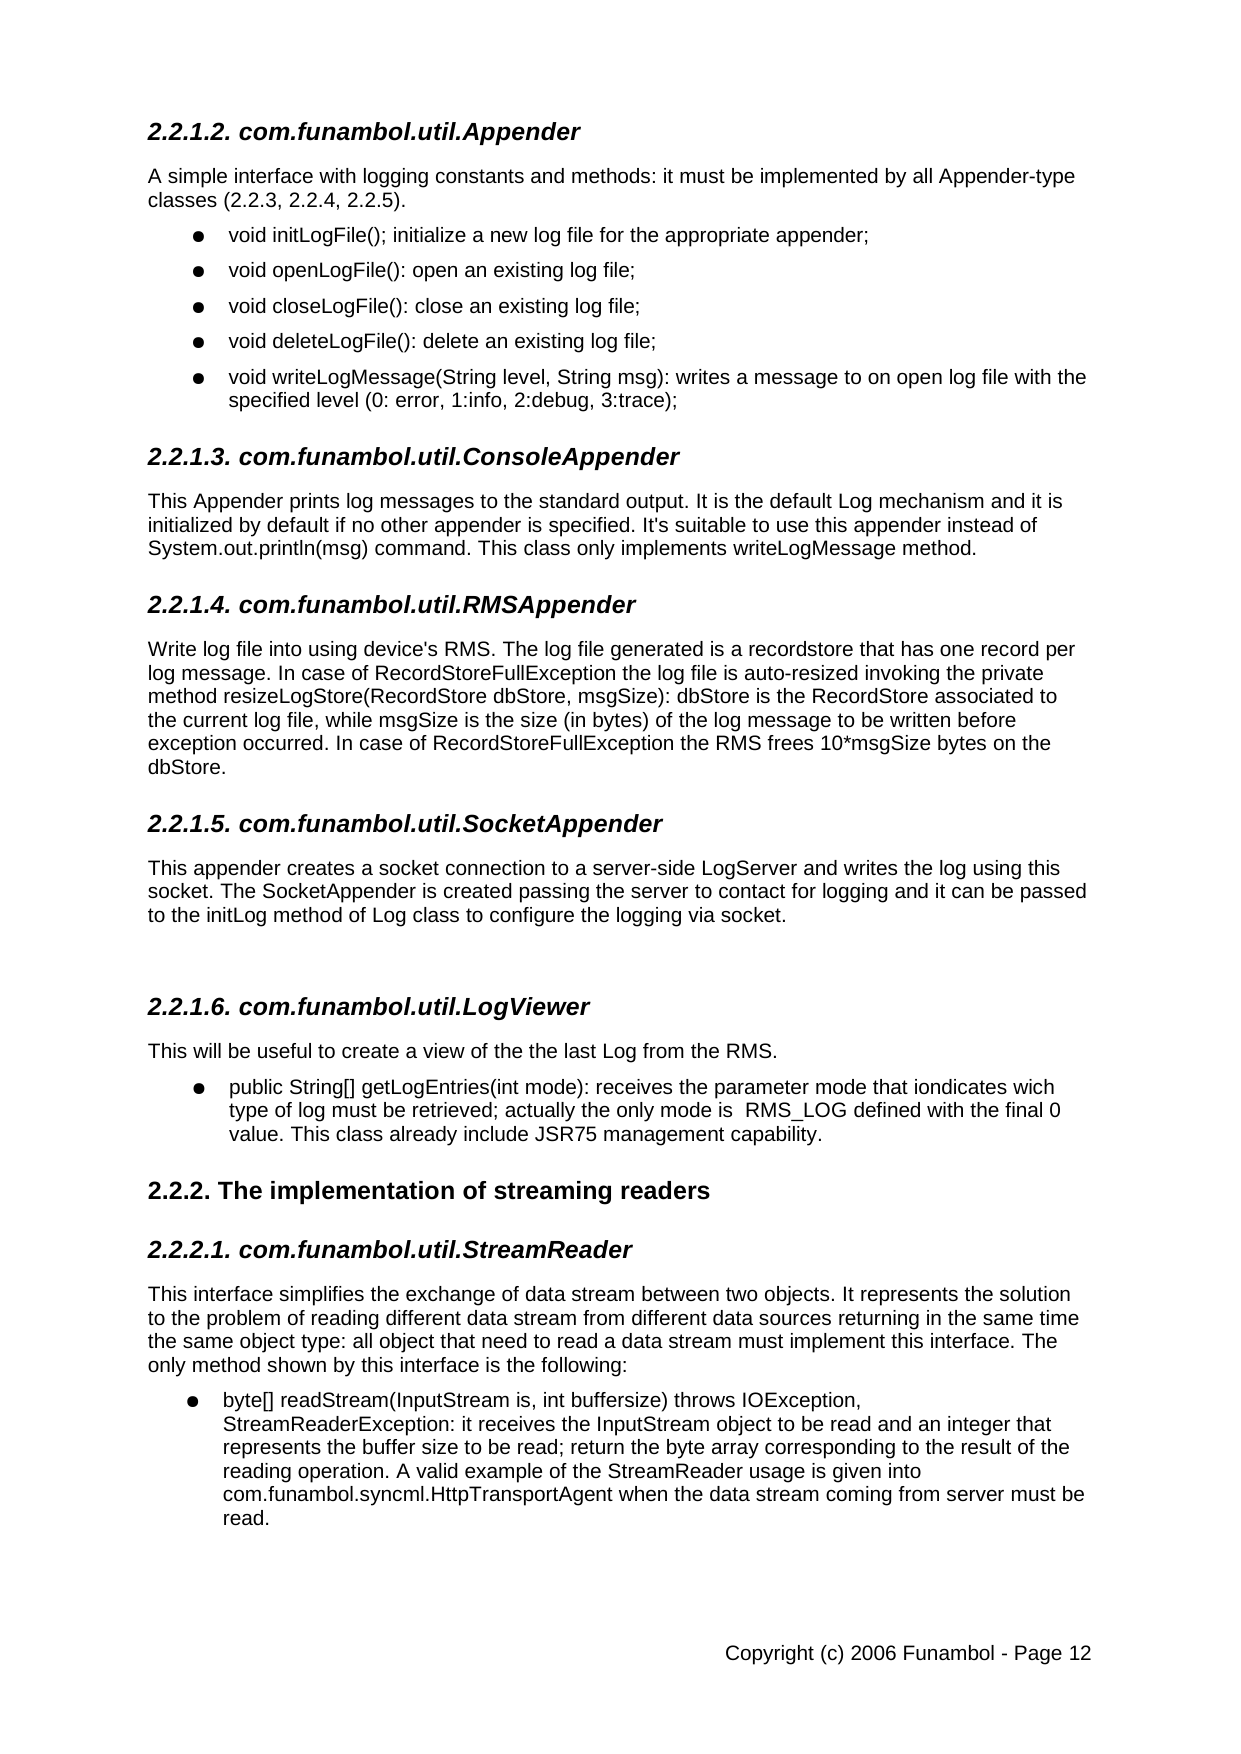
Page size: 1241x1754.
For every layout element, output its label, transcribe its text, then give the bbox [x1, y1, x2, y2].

text This appender creates a socket connection to a server-side LogServer and writes the log using this socket. The SocketAppender is created passing the server to contact for logging and it can be passed to the initLog method of Log class to configure the logging via socket. [148, 856, 1093, 927]
text This interface simplifies the exchange of data stream between two objects. It represents the solution to the problem of reading different data stream from different data sources returning in the same time the same object type: all object that need to read a data stream must implement this interface. The only method shown by this interface is the following: [148, 1282, 1093, 1377]
text This Appender prints log messages to the standard output. It is the default Log mechanism and it is initialized by default if no other appender is specified. It's suitable to use this appender instead of System.out.println(msg) command. This class only implements writeLogMessage method. [148, 490, 1093, 560]
subtitle com.funambol.util.LogViewer [148, 993, 1093, 1021]
subtitle com.funambol.util.Appender [148, 118, 1093, 146]
subtitle com.funambol.util.RMSAppender [148, 591, 1093, 619]
subtitle com.funambol.util.SocketAppender [148, 810, 1093, 838]
text This will be useful to create a view of the the last Log from the RMS. [148, 1040, 1093, 1063]
text Write log file into using device's RMS. The log file generated is a recordstore that has one record per log message. In case of RecordStoreFullException the log file is auto-resized invoking the private method resizeLogStore(RecordStore dbStore, msgSize): dbStore is the RecordStore associated to the current log file, while msgSize is the size (in bytes) of the log message to be written before exception occurred. In case of RecordStoreFullException the RMS frees 10*msgSize bytes on the dbStore. [148, 638, 1093, 779]
list void deleteLogFile(): delete an existing log file; [191, 330, 1093, 353]
list void initLogFile(); initialize a new log file for the appropriate appender; [191, 223, 1093, 247]
list void openLogFile(): open an existing log file; [191, 259, 1093, 282]
text A simple interface with logging constants and methods: it must be implemented by all Appender-type classes (2.2.3, 2.2.4, 2.2.5). [148, 164, 1093, 212]
subtitle com.funambol.util.ConsoleAppender [148, 443, 1093, 471]
list public String[] getLogEntries(int mode): receives the parameter mode that iondicates wich type of log must be retrieved; actually the only mode is RMS_LOG defined with the final 0 value. This class already include JSR75 management capability. [191, 1075, 1093, 1146]
list void closeLogFile(): close an existing log file; [191, 294, 1093, 318]
list byte[] readStream(InputStream is, int buffersize) throws IOException, StreamReaderException: it receives the InputStream object to be read and an integer that represents the buffer size to be read; return the byte array corresponding to the result of the reading operation. A valid example of the StreamReader usage is given into com.funambol.syncml.HttpTransportAgent when the data stream coming from server must be read. [185, 1388, 1093, 1530]
list void writeLogMessage(String level, String msg): writes a message to on open log file with the specified level (0: error, 1:info, 2:debug, 3:trace); [191, 365, 1093, 412]
subtitle The implementation of streaming readers [148, 1177, 1093, 1205]
subtitle com.funambol.util.StreamReader [148, 1236, 1093, 1264]
